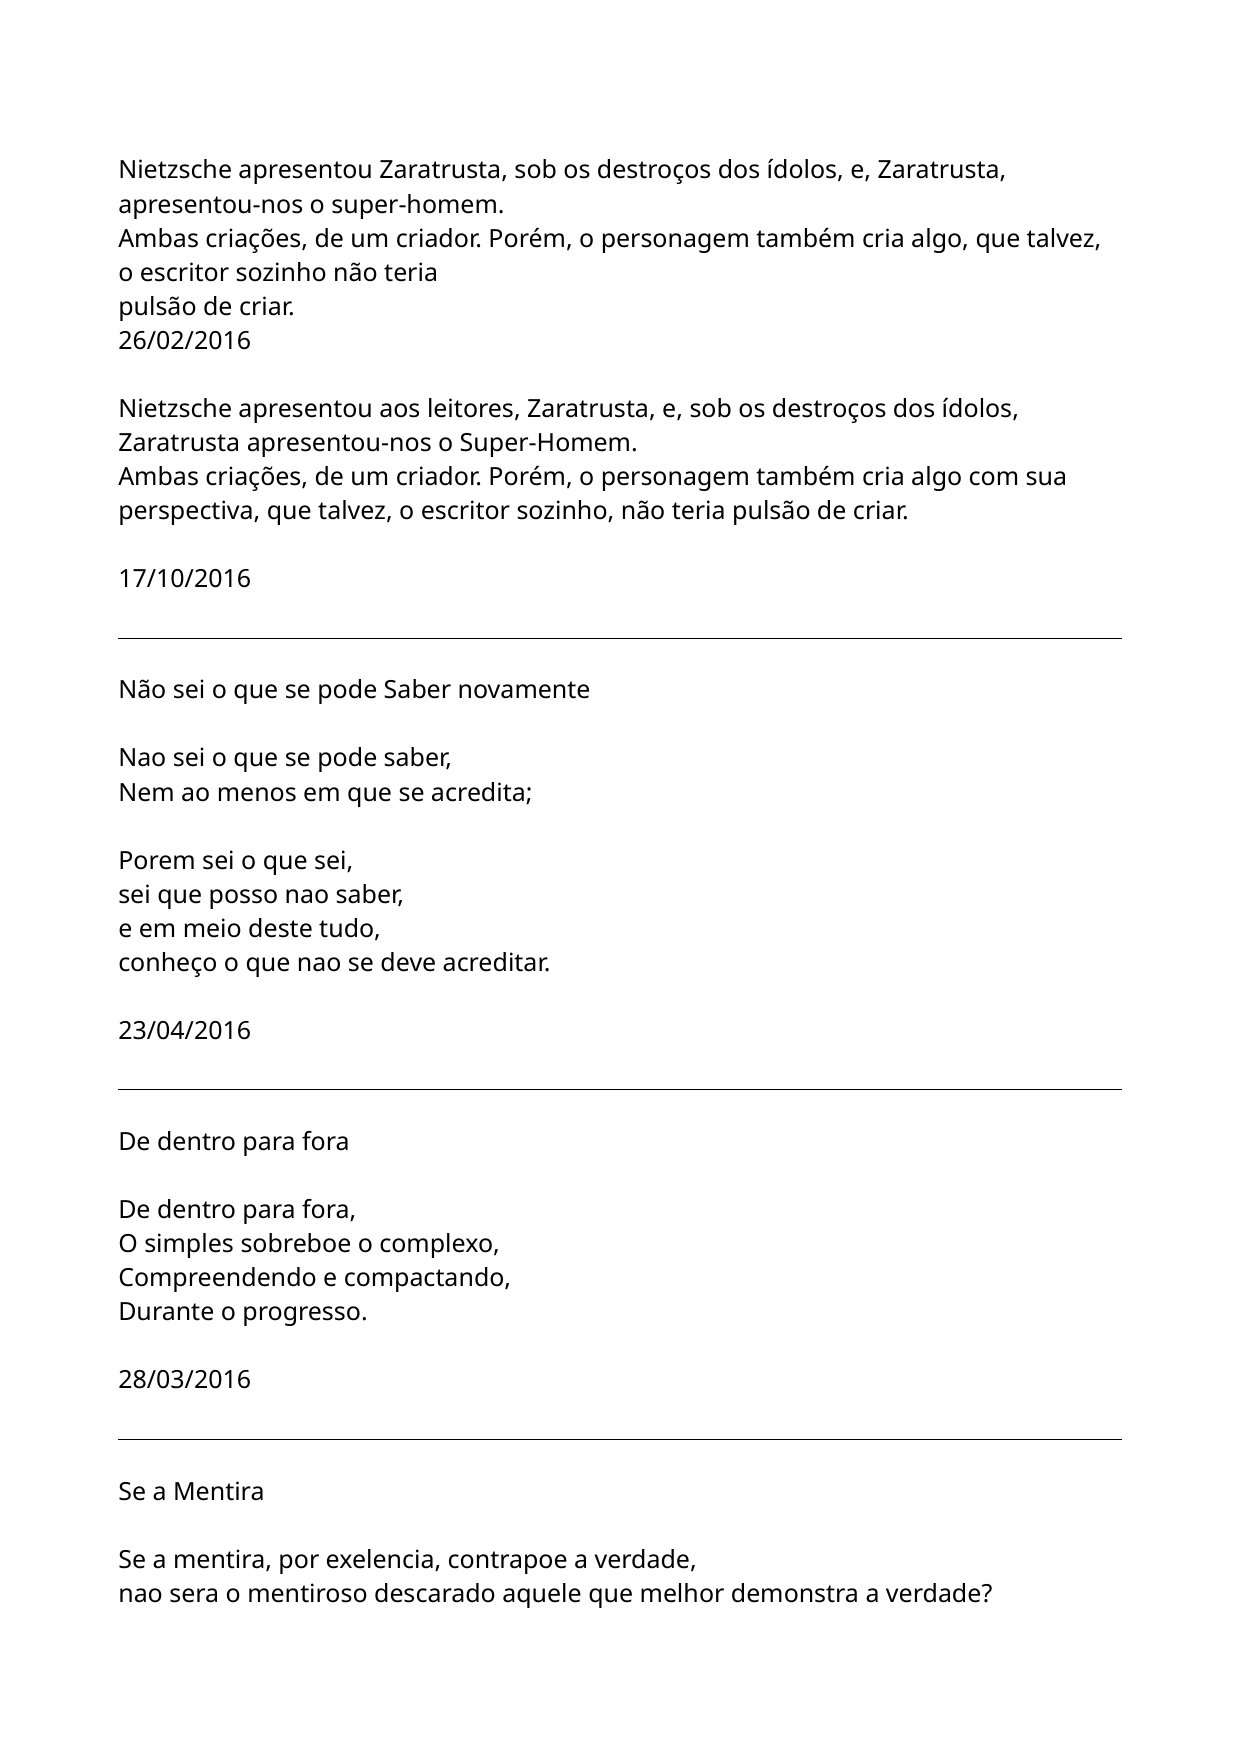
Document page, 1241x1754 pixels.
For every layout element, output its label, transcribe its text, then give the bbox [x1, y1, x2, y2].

text e em meio deste tudo, [118, 910, 1122, 944]
text Ambas criações, de um criador. Porém, o personagem também cria algo com sua perspectiva, que talvez, o escritor sozinho, não teria pulsão de criar. [118, 459, 1122, 527]
text 28/03/2016 [118, 1362, 1122, 1396]
text 17/10/2016 [118, 561, 1122, 595]
text conheço o que nao se deve acreditar. [118, 944, 1122, 978]
text O simples sobreboe o complexo, [118, 1226, 1122, 1260]
text Ambas criações, de um criador. Porém, o personagem também cria algo, que talvez, o escritor sozinho não teria [118, 220, 1122, 288]
text Nietzsche apresentou Zaratrusta, sob os destroços dos ídolos, e, Zaratrusta, apresentou-nos o super-homem. [118, 152, 1122, 220]
text De dentro para fora [118, 1124, 1122, 1158]
text De dentro para fora, [118, 1192, 1122, 1226]
text Compreendendo e compactando, [118, 1260, 1122, 1294]
text Se a Mentira [118, 1473, 1122, 1507]
text Se a mentira, por exelencia, contrapoe a verdade, [118, 1541, 1122, 1575]
text Nietzsche apresentou aos leitores, Zaratrusta, e, sob os destroços dos ídolos, Zaratrusta apresentou-nos o Super-Homem. [118, 391, 1122, 459]
text 26/02/2016 [118, 322, 1122, 357]
text Nem ao menos em que se acredita; [118, 774, 1122, 808]
text sei que posso nao saber, [118, 876, 1122, 910]
text 23/04/2016 [118, 1013, 1122, 1047]
text Não sei o que se pode Saber novamente [118, 672, 1122, 706]
text nao sera o mentiroso descarado aquele que melhor demonstra a verdade? [118, 1575, 1122, 1609]
text Durante o progresso. [118, 1294, 1122, 1328]
text pulsão de criar. [118, 288, 1122, 322]
text Nao sei o que se pode saber, [118, 740, 1122, 774]
text Porem sei o que sei, [118, 842, 1122, 876]
